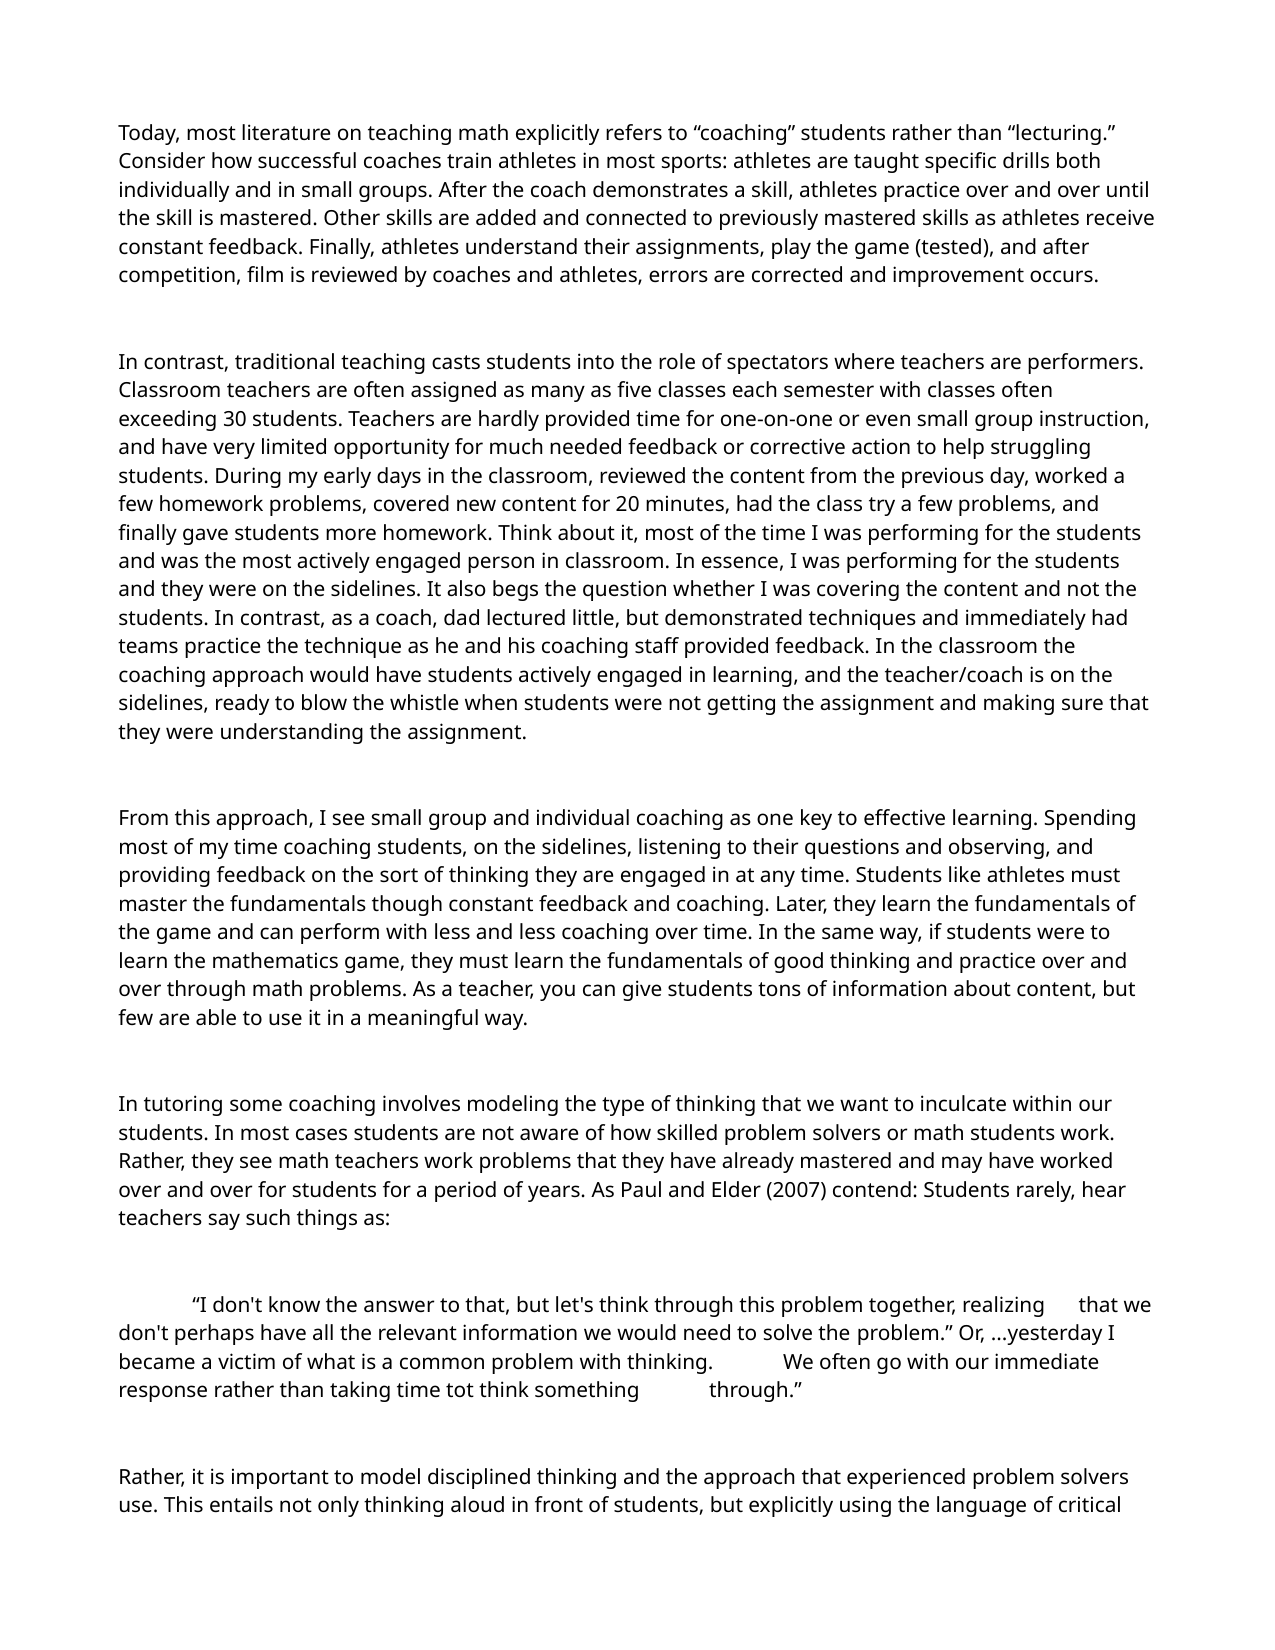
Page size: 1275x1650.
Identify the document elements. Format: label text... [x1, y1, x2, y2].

text In tutoring some coaching involves modeling the type of thinking that we want to inculcate within our students. In most cases students are not aware of how skilled problem solvers or math students work. Rather, they see math teachers work problems that they have already mastered and may have worked over and over for students for a period of years. As Paul and Elder (2007) contend: Students rarely, hear teachers say such things as: [118, 1089, 1157, 1232]
text From this approach, I see small group and individual coaching as one key to effective learning. Spending most of my time coaching students, on the sidelines, listening to their questions and observing, and providing feedback on the sort of thinking they are engaged in at any time. Students like athletes must master the fundamentals though constant feedback and coaching. Later, they learn the fundamentals of the game and can perform with less and less coaching over time. In the same way, if students were to learn the mathematics game, they must learn the fundamentals of good thinking and practice over and over through math problems. As a teacher, you can give students tons of information about content, but few are able to use it in a meaningful way. [118, 803, 1157, 1031]
text In contrast, traditional teaching casts students into the role of spectators where teachers are performers. Classroom teachers are often assigned as many as five classes each semester with classes often exceeding 30 students. Teachers are hardly provided time for one-on-one or even small group instruction, and have very limited opportunity for much needed feedback or corrective action to help struggling students. During my early days in the classroom, reviewed the content from the previous day, worked a few homework problems, covered new content for 20 minutes, had the class try a few problems, and finally gave students more homework. Think about it, most of the time I was performing for the students and was the most actively engaged person in classroom. In essence, I was performing for the students and they were on the sidelines. It also begs the question whether I was covering the content and not the students. In contrast, as a coach, dad lectured little, but demonstrated techniques and immediately had teams practice the technique as he and his coaching staff provided feedback. In the classroom the coaching approach would have students actively engaged in learning, and the teacher/coach is on the sidelines, ready to blow the whistle when students were not getting the assignment and making sure that they were understanding the assignment. [118, 347, 1157, 745]
text Rather, it is important to model disciplined thinking and the approach that experienced problem solvers use. This entails not only thinking aloud in front of students, but explicitly using the language of critical [118, 1462, 1157, 1519]
text Today, most literature on teaching math explicitly refers to “coaching” students rather than “lecturing.” Consider how successful coaches train athletes in most sports: athletes are taught specific drills both individually and in small groups. After the coach demonstrates a skill, athletes practice over and over until the skill is mastered. Other skills are added and connected to previously mastered skills as athletes receive constant feedback. Finally, athletes understand their assignments, play the game (tested), and after competition, film is reviewed by coaches and athletes, errors are corrected and improvement occurs. [118, 118, 1157, 289]
text “I don't know the answer to that, but let's think through this problem together, realizing that we don't perhaps have all the relevant information we would need to solve the problem.” Or, ...yesterday I became a victim of what is a common problem with thinking. We often go with our immediate response rather than taking time tot think something through.” [118, 1290, 1157, 1404]
